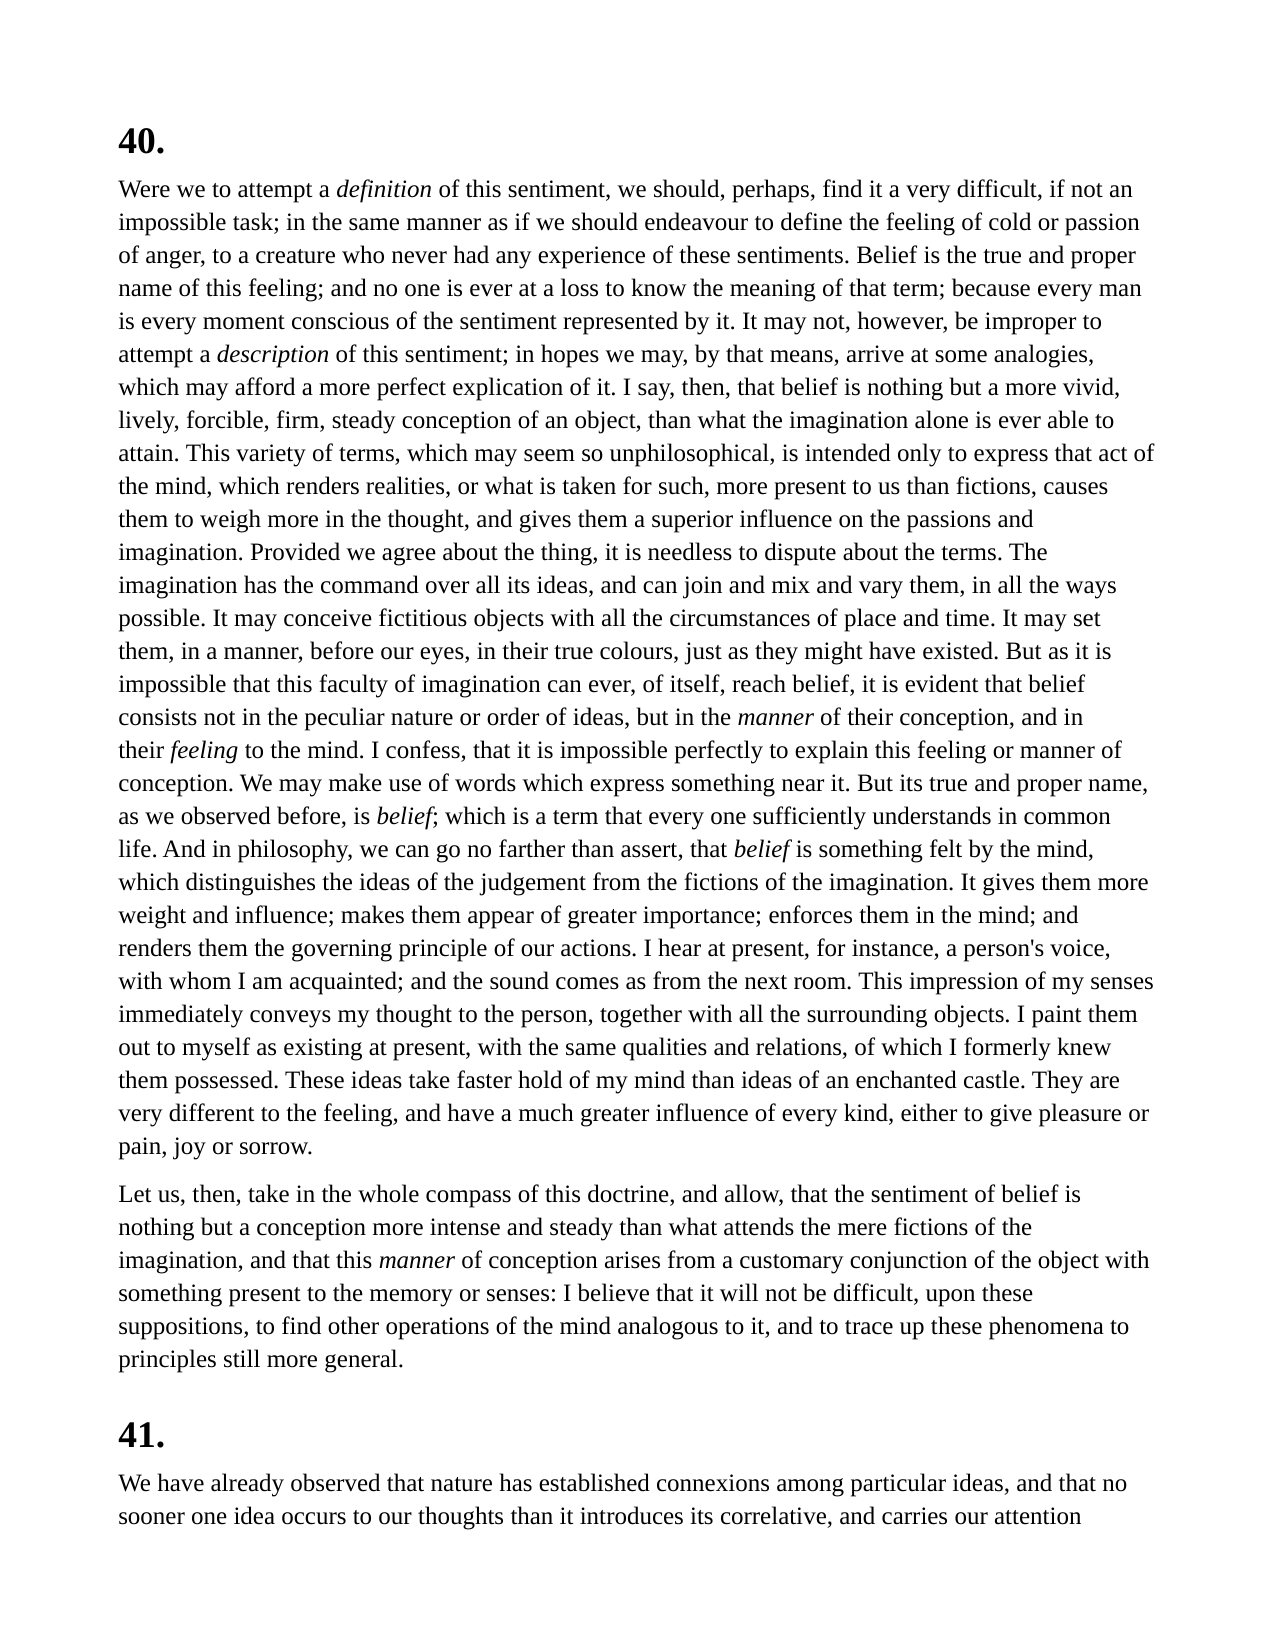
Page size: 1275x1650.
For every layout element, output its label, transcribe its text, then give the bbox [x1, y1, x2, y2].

text Were we to attempt a definition of this sentiment, we should, perhaps, find it a very difficult, if not an impossible task; in the same manner as if we should endeavour to define the feeling of cold or passion of anger, to a creature who never had any experience of these sentiments. Belief is the true and proper name of this feeling; and no one is ever at a loss to know the meaning of that term; because every man is every moment conscious of the sentiment represented by it. It may not, however, be improper to attempt a description of this sentiment; in hopes we may, by that means, arrive at some analogies, which may afford a more perfect explication of it. I say, then, that belief is nothing but a more vivid, lively, forcible, firm, steady conception of an object, than what the imagination alone is ever able to attain. This variety of terms, which may seem so unphilosophical, is intended only to express that act of the mind, which renders realities, or what is taken for such, more present to us than fictions, causes them to weigh more in the thought, and gives them a superior influence on the passions and imagination. Provided we agree about the thing, it is needless to dispute about the terms. The imagination has the command over all its ideas, and can join and mix and vary them, in all the ways possible. It may conceive fictitious objects with all the circumstances of place and time. It may set them, in a manner, before our eyes, in their true colours, just as they might have existed. But as it is impossible that this faculty of imagination can ever, of itself, reach belief, it is evident that belief consists not in the peculiar nature or order of ideas, but in the manner of their conception, and in their feeling to the mind. I confess, that it is impossible perfectly to explain this feeling or manner of conception. We may make use of words which express something near it. But its true and proper name, as we observed before, is belief; which is a term that every one sufficiently understands in common life. And in philosophy, we can go no farther than assert, that belief is something felt by the mind, which distinguishes the ideas of the judgement from the fictions of the imagination. It gives them more weight and influence; makes them appear of greater importance; enforces them in the mind; and renders them the governing principle of our actions. I hear at present, for instance, a person's voice, with whom I am acquainted; and the sound comes as from the next room. This impression of my senses immediately conveys my thought to the person, together with all the surrounding objects. I paint them out to myself as existing at present, with the same qualities and relations, of which I formerly knew them possessed. These ideas take faster hold of my mind than ideas of an enchanted castle. They are very different to the feeling, and have a much greater influence of every kind, either to give pleasure or pain, joy or sorrow. [118, 174, 1157, 1160]
subtitle 41. [118, 1412, 1157, 1456]
subtitle 40. [118, 118, 1157, 161]
text Let us, then, take in the whole compass of this doctrine, and allow, that the sentiment of belief is nothing but a conception more intense and steady than what attends the mere fictions of the imagination, and that this manner of conception arises from a customary conjunction of the object with something present to the memory or senses: I believe that it will not be difficult, upon these suppositions, to find other operations of the mind analogous to it, and to trace up these phenomena to principles still more general. [118, 1179, 1157, 1373]
text We have already observed that nature has established connexions among particular ideas, and that no sooner one idea occurs to our thoughts than it introduces its correlative, and carries our attention [118, 1468, 1157, 1530]
